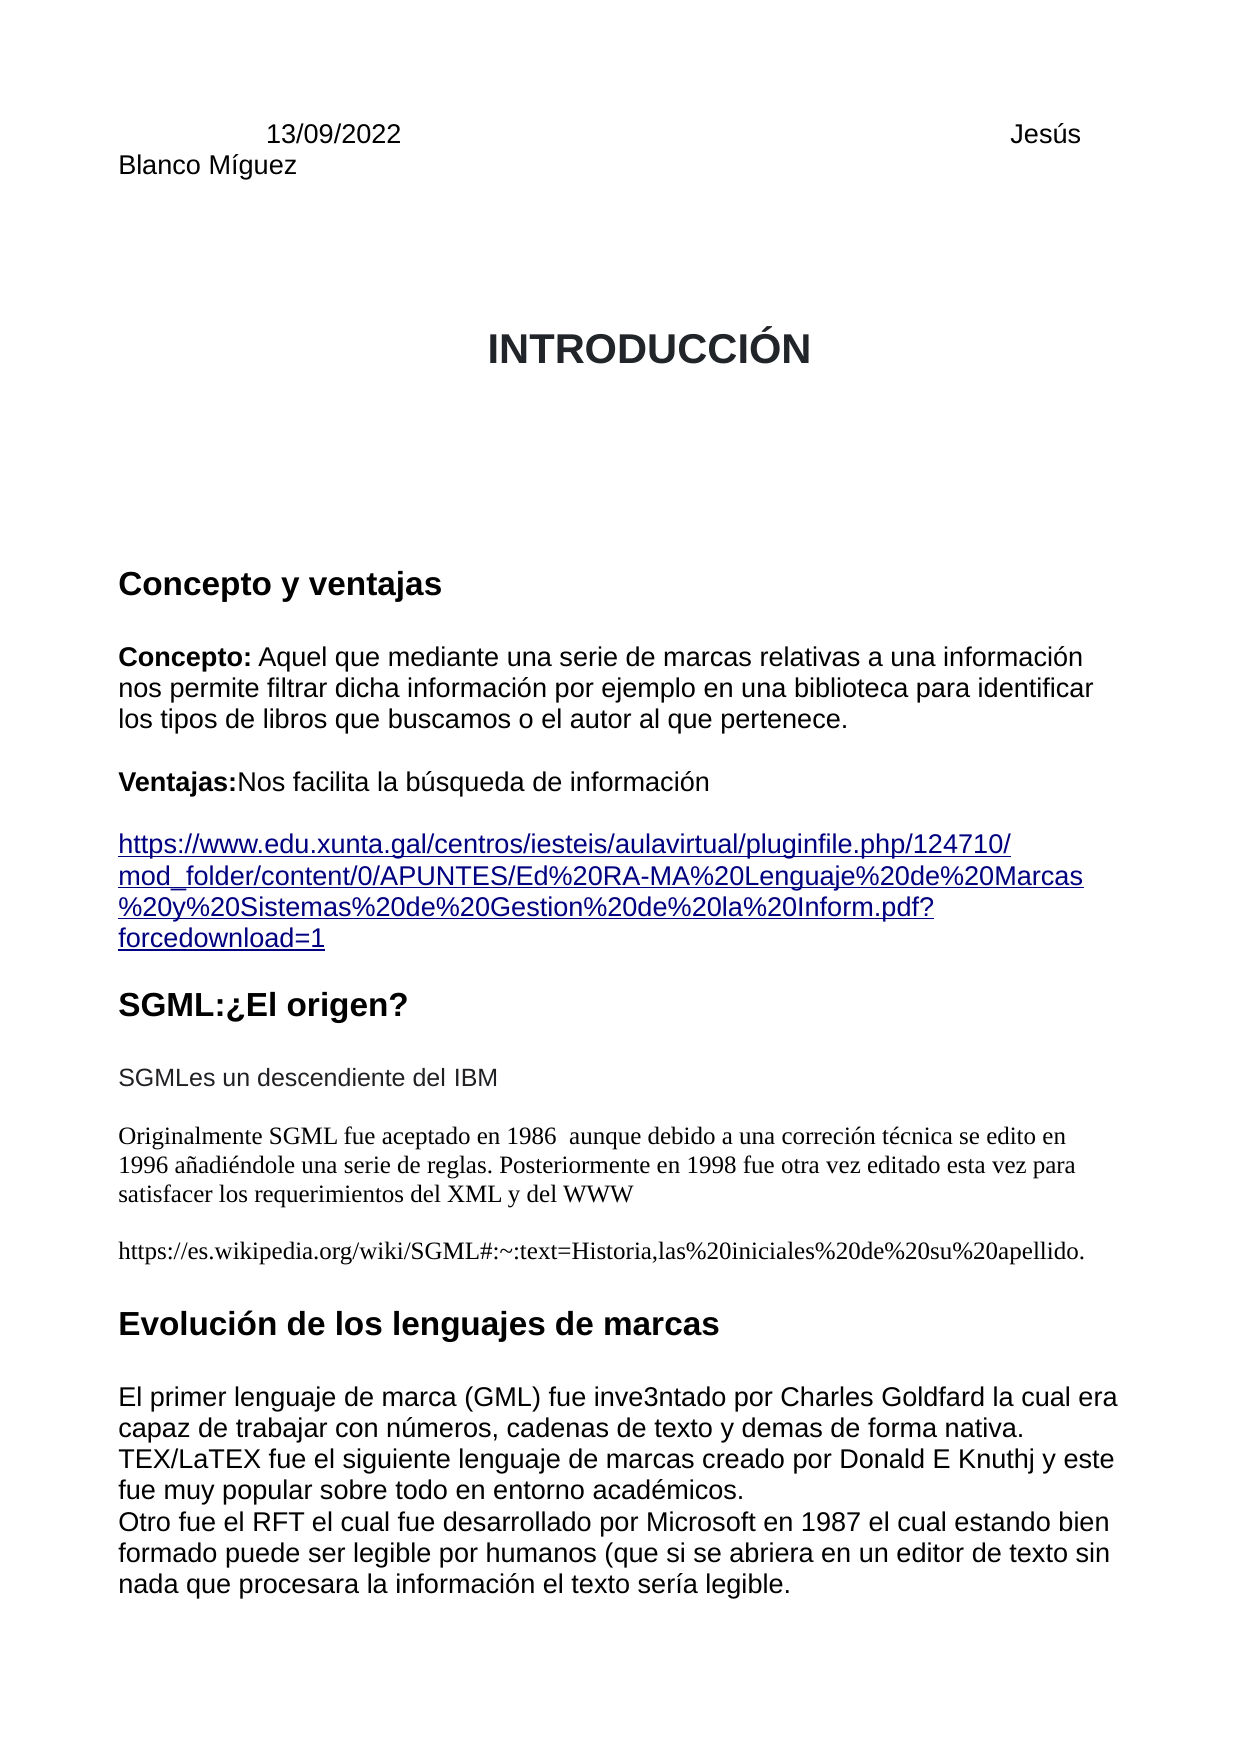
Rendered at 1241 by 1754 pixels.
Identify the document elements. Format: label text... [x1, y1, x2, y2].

text Originalmente SGML fue aceptado en 1986 aunque debido a una correción técnica se edito en 1996 añadiéndole una serie de reglas. Posteriormente en 1998 fue otra vez editado esta vez para satisfacer los requerimientos del XML y del WWW [118, 1121, 1122, 1208]
text TEX/LaTEX fue el siguiente lenguaje de marcas creado por Donald E Knuthj y este fue muy popular sobre todo en entorno académicos. [118, 1443, 1122, 1506]
text Ventajas:Nos facilita la búsqueda de información [118, 766, 1122, 797]
text Concepto y ventajas [118, 564, 1122, 602]
text SGML:¿El origen? [118, 984, 1122, 1023]
text El primer lenguaje de marca (GML) fue inve3ntado por Charles Goldfard la cual era capaz de trabajar con números, cadenas de texto y demas de forma nativa. [118, 1381, 1122, 1443]
text Evolución de los lenguajes de marcas [118, 1304, 1122, 1342]
text https://es.wikipedia.org/wiki/SGML#:~:text=Historia,las%20iniciales%20de%20su%20apellido. [118, 1236, 1122, 1265]
text INTRODUCCIÓN [118, 324, 1122, 372]
text https://www.edu.xunta.gal/centros/iesteis/aulavirtual/pluginfile.php/124710/mod_folder/content/0/APUNTES/Ed%20RA-MA%20Lenguaje%20de%20Marcas%20y%20Sistemas%20de%20Gestion%20de%20la%20Inform.pdf?forcedownload=1 [118, 828, 1122, 953]
text Otro fue el RFT el cual fue desarrollado por Microsoft en 1987 el cual estando bien formado puede ser legible por humanos (que si se abriera en un editor de texto sin nada que procesara la información el texto sería legible. [118, 1506, 1122, 1599]
text 13/09/2022 Jesús Blanco Míguez [118, 118, 1122, 181]
text Concepto: Aquel que mediante una serie de marcas relativas a una información nos permite filtrar dicha información por ejemplo en una biblioteca para identificar los tipos de libros que buscamos o el autor al que pertenece. [118, 641, 1122, 734]
text SGMLes un descendiente del IBM [118, 1061, 1122, 1093]
